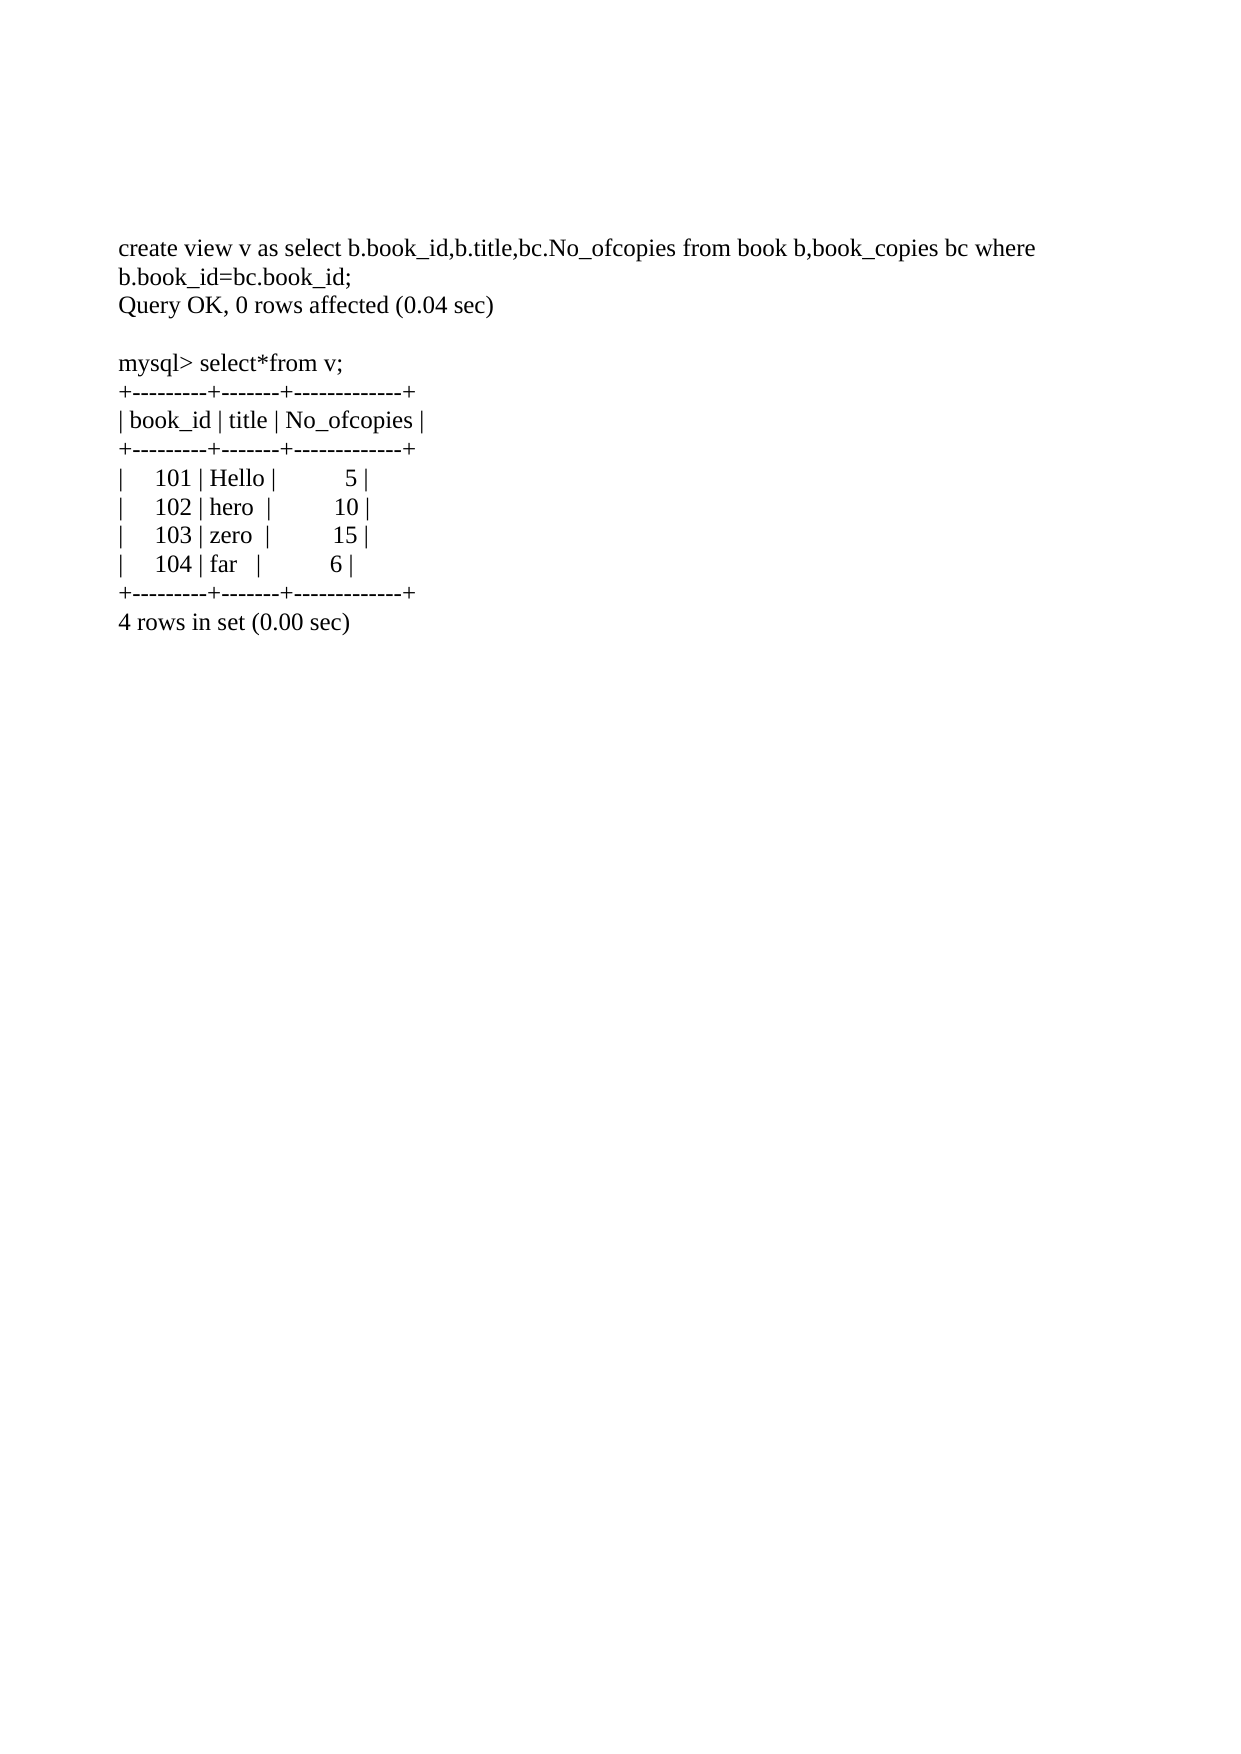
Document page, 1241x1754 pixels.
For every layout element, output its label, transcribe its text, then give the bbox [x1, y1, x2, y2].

text | 101 | Hello | 5 | [118, 463, 1122, 492]
text | book_id | title | No_ofcopies | [118, 406, 1122, 434]
text Query OK, 0 rows affected (0.04 sec) [118, 291, 1122, 319]
text | 102 | hero | 10 | [118, 492, 1122, 521]
text 4 rows in set (0.00 sec) [118, 607, 1122, 636]
text +---------+-------+-------------+ [118, 434, 1122, 463]
text | 103 | zero | 15 | [118, 521, 1122, 549]
text create view v as select b.book_id,b.title,bc.No_ofcopies from book b,book_copies bc where b.book_id=bc.book_id; [118, 233, 1122, 291]
text mysql> select*from v; [118, 348, 1122, 377]
text +---------+-------+-------------+ [118, 377, 1122, 406]
text +---------+-------+-------------+ [118, 578, 1122, 607]
text | 104 | far | 6 | [118, 549, 1122, 578]
